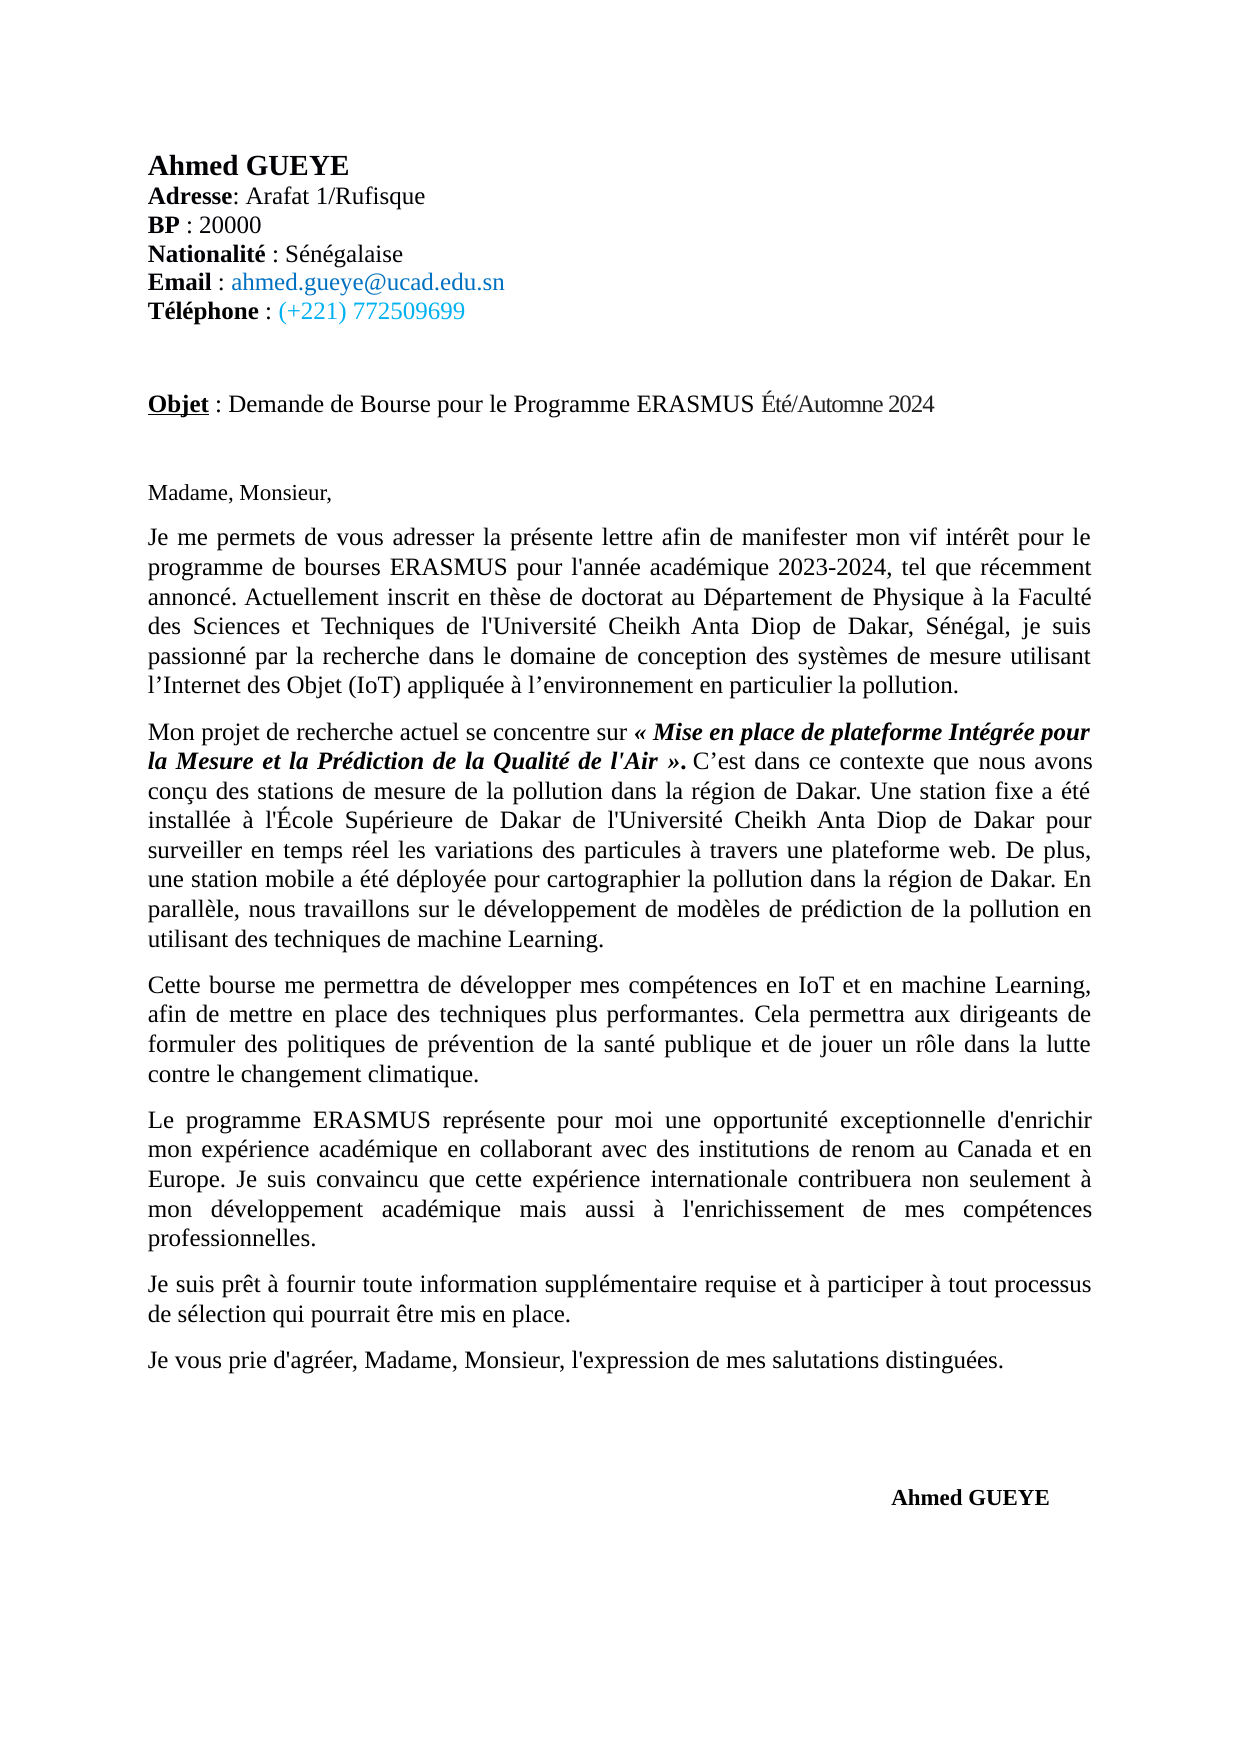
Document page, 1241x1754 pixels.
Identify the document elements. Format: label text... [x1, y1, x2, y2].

text Madame, Monsieur, [148, 479, 1093, 505]
text Je vous prie d'agréer, Madame, Monsieur, l'expression de mes salutations distinguées. [148, 1345, 1093, 1374]
text Ahmed GUEYE [148, 1484, 1093, 1510]
text Ahmed GUEYE [148, 148, 1093, 181]
text Nationalité : Sénégalaise [148, 239, 1093, 267]
text BP : 20000 [148, 210, 1093, 239]
text Mon projet de recherche actuel se concentre sur « Mise en place de plateforme Intégrée pour la Mesure et la Prédiction de la Qualité de l'Air ». C’est dans ce contexte que nous avons conçu des stations de mesure de la pollution dans la région de Dakar. Une station fixe a été installée à l'École Supérieure de Dakar de l'Université Cheikh Anta Diop de Dakar pour surveiller en temps réel les variations des particules à travers une plateforme web. De plus, une station mobile a été déployée pour cartographier la pollution dans la région de Dakar. En parallèle, nous travaillons sur le développement de modèles de prédiction de la pollution en utilisant des techniques de machine Learning. [148, 717, 1093, 952]
text Je me permets de vous adresser la présente lettre afin de manifester mon vif intérêt pour le programme de bourses ERASMUS pour l'année académique 2023-2024, tel que récemment annoncé. Actuellement inscrit en thèse de doctorat au Département de Physique à la Faculté des Sciences et Techniques de l'Université Cheikh Anta Diop de Dakar, Sénégal, je suis passionné par la recherche dans le domaine de conception des systèmes de mesure utilisant l’Internet des Objet (IoT) appliquée à l’environnement en particulier la pollution. [148, 522, 1093, 699]
text Objet : Demande de Bourse pour le Programme ERASMUS Été/Automne 2024 [148, 389, 1093, 417]
text Cette bourse me permettra de développer mes compétences en IoT et en machine Learning, afin de mettre en place des techniques plus performantes. Cela permettra aux dirigeants de formuler des politiques de prévention de la santé publique et de jouer un rôle dans la lutte contre le changement climatique. [148, 970, 1093, 1087]
text Email : ahmed.gueye@ucad.edu.sn [148, 267, 1093, 296]
text Je suis prêt à fournir toute information supplémentaire requise et à participer à tout processus de sélection qui pourrait être mis en place. [148, 1269, 1093, 1328]
text Adresse: Arafat 1/Rufisque [148, 181, 1093, 210]
text Téléphone : (+221) 772509699 [148, 296, 1093, 325]
text Le programme ERASMUS représente pour moi une opportunité exceptionnelle d'enrichir mon expérience académique en collaborant avec des institutions de renom au Canada et en Europe. Je suis convaincu que cette expérience internationale contribuera non seulement à mon développement académique mais aussi à l'enrichissement de mes compétences professionnelles. [148, 1105, 1093, 1252]
